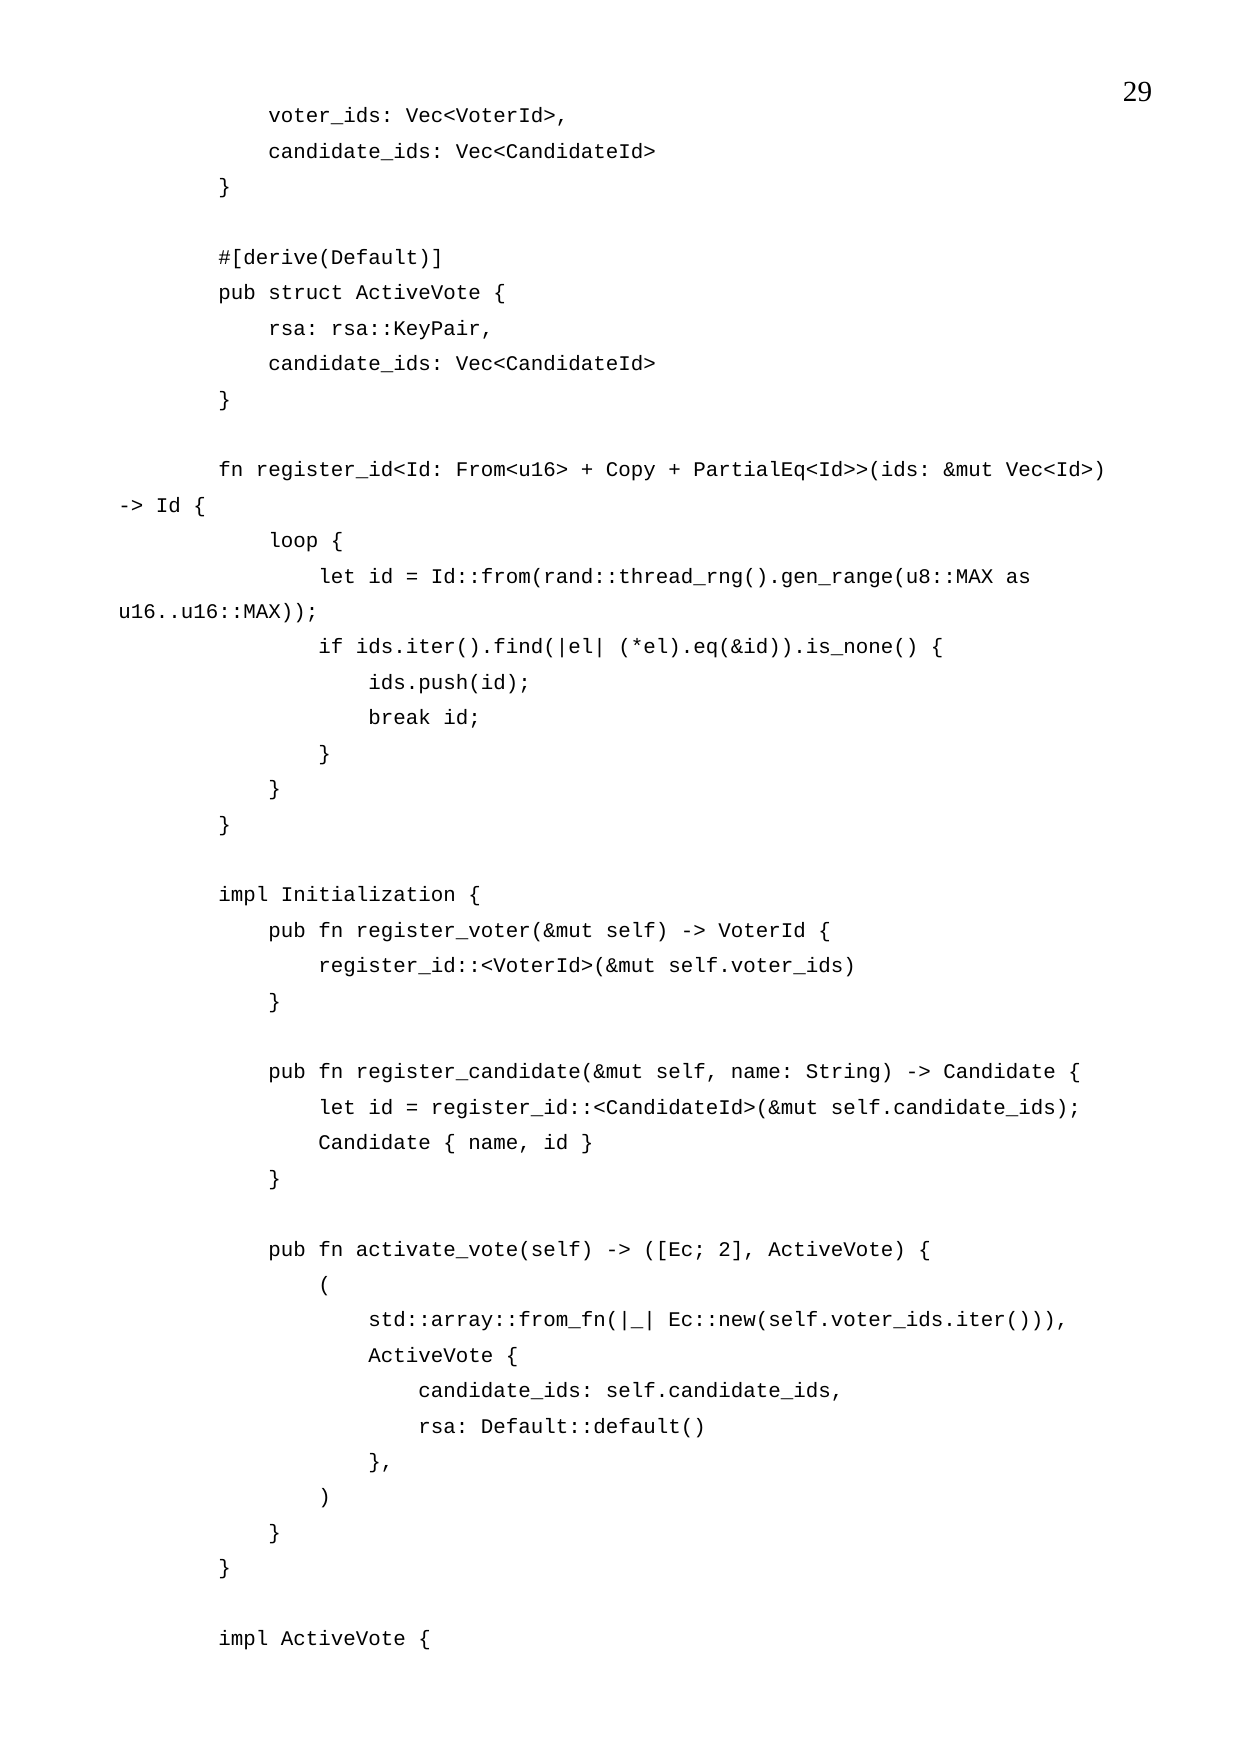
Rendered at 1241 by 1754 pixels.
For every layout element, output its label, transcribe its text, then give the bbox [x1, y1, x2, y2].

text } [118, 1168, 1122, 1191]
text register_id::<VoterId>(&mut self.voter_ids) [118, 955, 1122, 979]
text impl ActiveVote { [118, 1628, 1122, 1652]
text let id = register_id::<CandidateId>(&mut self.candidate_ids); [118, 1097, 1122, 1121]
text break id; [118, 707, 1122, 731]
text let id = Id::from(rand::thread_rng().gen_range(u8::MAX as u16..u16::MAX)); [118, 566, 1122, 625]
text rsa: Default::default() [118, 1416, 1122, 1439]
text ) [118, 1486, 1122, 1510]
text loop { [118, 530, 1122, 554]
text pub fn register_candidate(&mut self, name: String) -> Candidate { [118, 1061, 1122, 1085]
text impl Initialization { [118, 884, 1122, 908]
text } [118, 743, 1122, 766]
text candidate_ids: self.candidate_ids, [118, 1380, 1122, 1404]
text pub fn register_voter(&mut self) -> VoterId { [118, 920, 1122, 943]
text } [118, 1522, 1122, 1546]
text if ids.iter().find(|el| (*el).eq(&id)).is_none() { [118, 636, 1122, 660]
text } [118, 991, 1122, 1014]
text }, [118, 1451, 1122, 1475]
text } [118, 388, 1122, 412]
text } [118, 813, 1122, 837]
text std::array::from_fn(|_| Ec::new(self.voter_ids.iter())), [118, 1309, 1122, 1333]
text } [118, 176, 1122, 200]
text fn register_id<Id: From<u16> + Copy + PartialEq<Id>>(ids: &mut Vec<Id>) -> Id { [118, 459, 1122, 518]
text candidate_ids: Vec<CandidateId> [118, 353, 1122, 377]
text } [118, 778, 1122, 802]
text #[derive(Default)] [118, 247, 1122, 271]
text ids.push(id); [118, 672, 1122, 696]
text ActiveVote { [118, 1345, 1122, 1368]
text ( [118, 1274, 1122, 1298]
text } [118, 1557, 1122, 1581]
text pub struct ActiveVote { [118, 282, 1122, 306]
text rsa: rsa::KeyPair, [118, 318, 1122, 341]
text candidate_ids: Vec<CandidateId> [118, 141, 1122, 164]
text pub fn activate_vote(self) -> ([Ec; 2], ActiveVote) { [118, 1238, 1122, 1262]
text Candidate { name, id } [118, 1132, 1122, 1156]
text voter_ids: Vec<VoterId>, [118, 105, 1122, 129]
